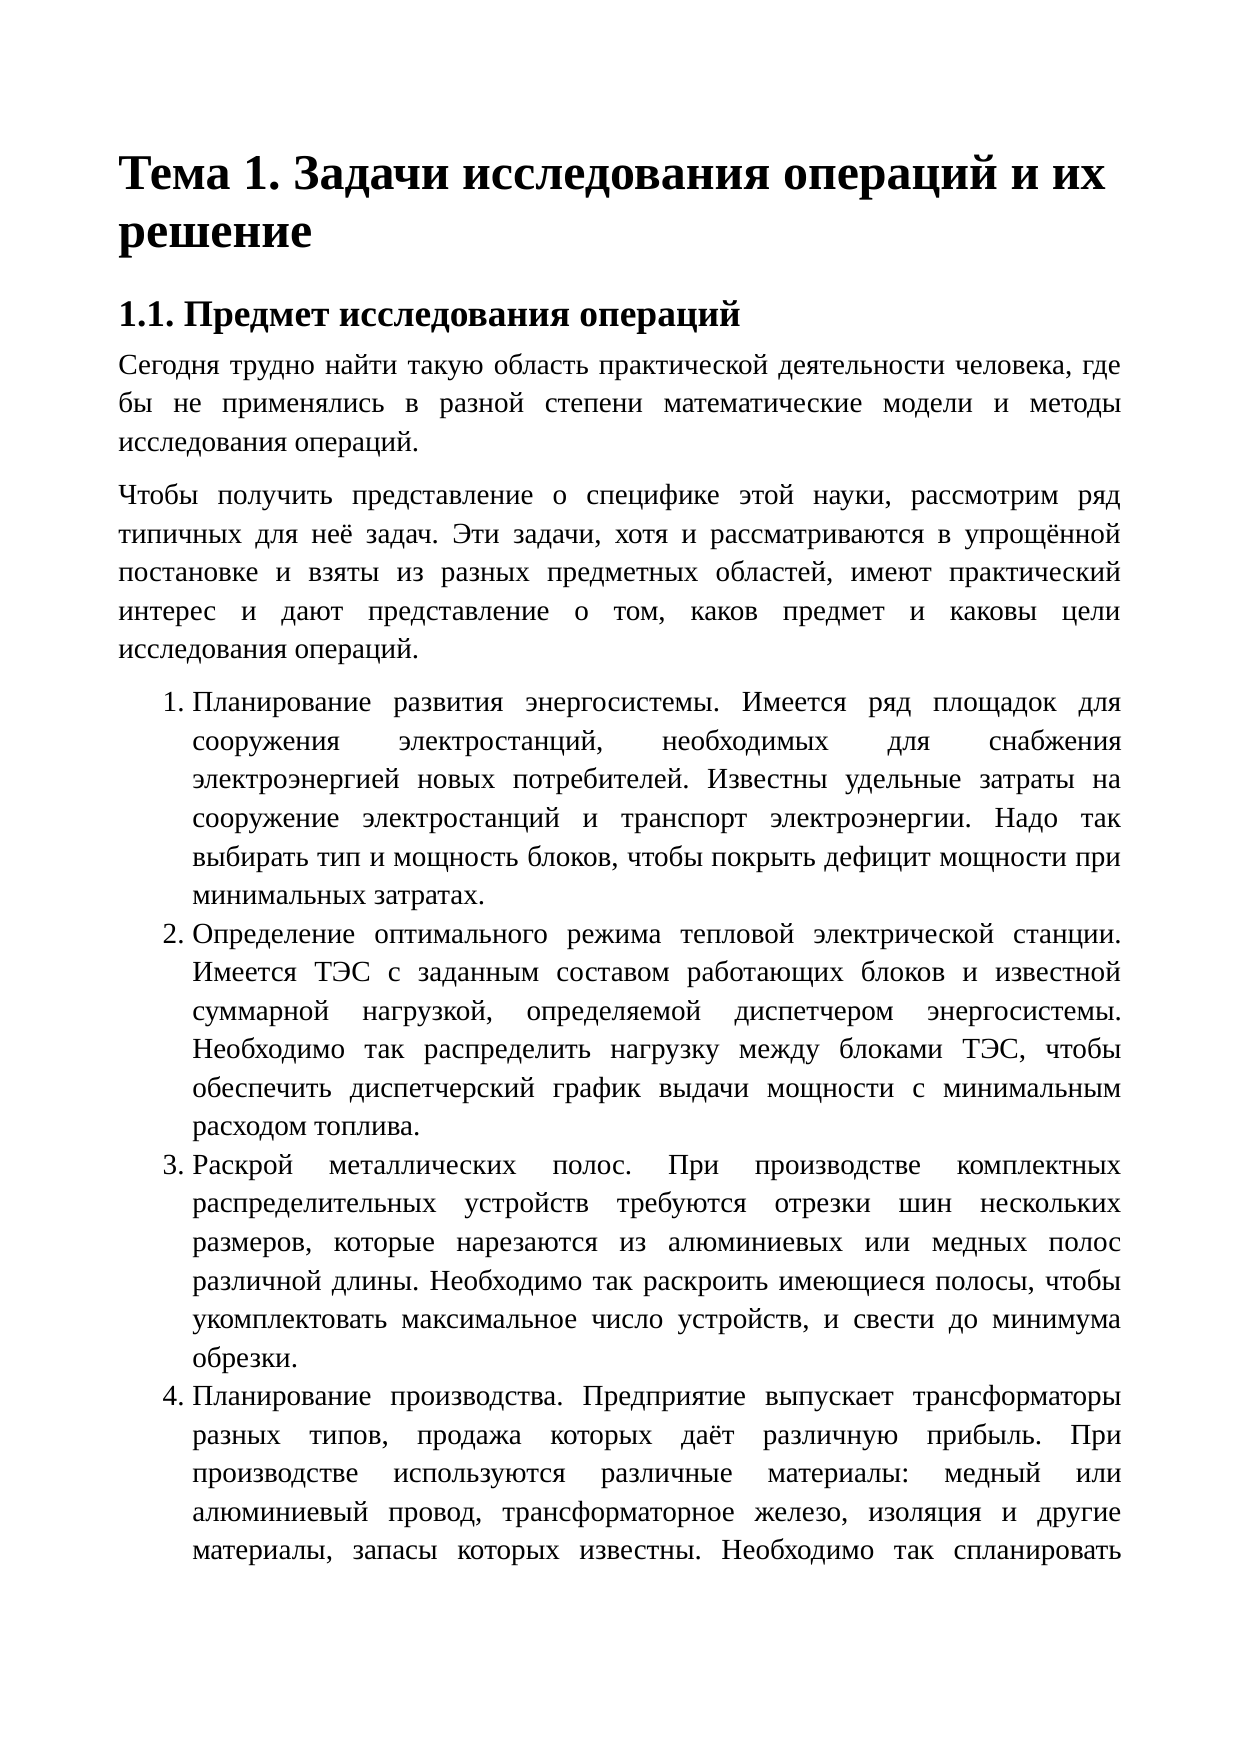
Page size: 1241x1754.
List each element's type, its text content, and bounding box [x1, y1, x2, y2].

text Сегодня трудно найти такую область практической деятельности человека, где бы не применялись в разной степени математические модели и методы исследования операций. [118, 347, 1122, 458]
subtitle Тема 1. Задачи исследования операций и их решение [118, 143, 1122, 258]
subtitle 1.1. Предмет исследования операций [118, 291, 1122, 334]
list Планирование развития энергосистемы. Имеется ряд площадок для сооружения электростанций, необходимых для снабжения электроэнергией новых потребителей. Известны удельные затраты на сооружение электростанций и транспорт электроэнергии. Надо так выбирать тип и мощность блоков, чтобы покрыть дефицит мощности при минимальных затратах. [162, 684, 1122, 911]
list Раскрой металлических полос. При производстве комплектных распределительных устройств требуются отрезки шин нескольких размеров, которые нарезаются из алюминиевых или медных полос различной длины. Необходимо так раскроить имеющиеся полосы, чтобы укомплектовать максимальное число устройств, и свести до минимума обрезки. [162, 1147, 1122, 1373]
list Планирование производства. Предприятие выпускает трансформаторы разных типов, продажа которых даёт различную прибыль. При производстве используются различные материалы: медный или алюминиевый провод, трансформаторное железо, изоляция и другие материалы, запасы которых известны. Необходимо так спланировать [162, 1378, 1122, 1566]
text Чтобы получить представление о специфике этой науки, рассмотрим ряд типичных для неё задач. Эти задачи, хотя и рассматриваются в упрощённой постановке и взяты из разных предметных областей, имеют практический интерес и дают представление о том, каков предмет и каковы цели исследования операций. [118, 477, 1122, 665]
list Определение оптимального режима тепловой электрической станции. Имеется ТЭС с заданным составом работающих блоков и известной суммарной нагрузкой, определяемой диспетчером энергосистемы. Необходимо так распределить нагрузку между блоками ТЭС, чтобы обеспечить диспетчерский график выдачи мощности с минимальным расходом топлива. [162, 916, 1122, 1142]
